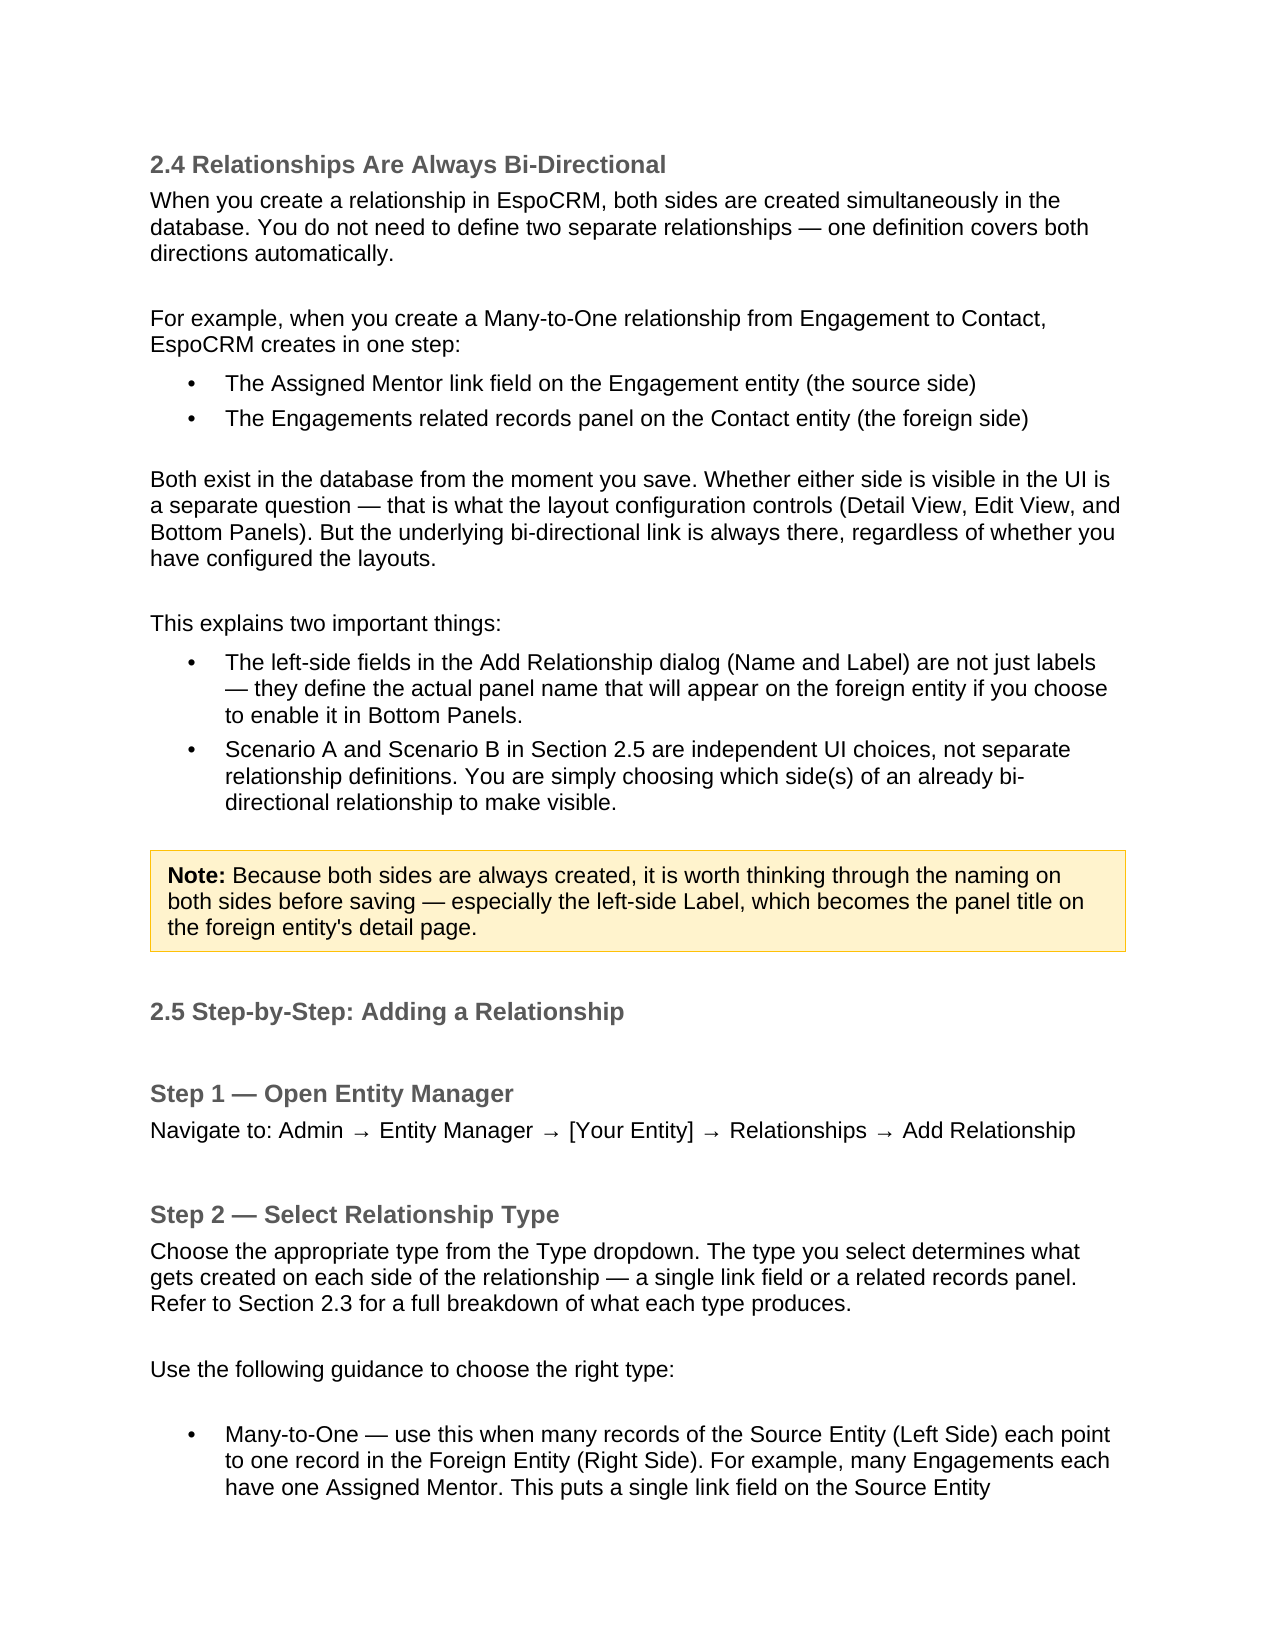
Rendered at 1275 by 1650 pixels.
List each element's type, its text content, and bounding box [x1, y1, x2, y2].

list The Engagements related records panel on the Contact entity (the foreign side) [187, 405, 1125, 431]
text Use the following guidance to choose the right type: [150, 1356, 1125, 1382]
text Choose the appropriate type from the Type dropdown. The type you select determines what gets created on each side of the relationship — a single link field or a related records panel. Refer to Section 2.3 for a full breakdown of what each type produces. [150, 1238, 1125, 1317]
subtitle Step 2 — Select Relationship Type [150, 1201, 1125, 1229]
table_header Note: Because both sides are always created, it is worth thinking through the naming on both sides before saving — especially the left-side Label, which becomes the panel title on the foreign entity's detail page. [151, 851, 1125, 951]
list Many-to-One — use this when many records of the Source Entity (Left Side) each point to one record in the Foreign Entity (Right Side). For example, many Engagements each have one Assigned Mentor. This puts a single link field on the Source Entity [187, 1421, 1125, 1500]
subtitle 2.5 Step-by-Step: Adding a Relationship [150, 997, 1125, 1026]
list The left-side fields in the Add Relationship dialog (Name and Label) are not just labels — they define the actual panel name that will appear on the foreign entity if you choose to enable it in Bottom Panels. [187, 649, 1125, 728]
text Navigate to: Admin → Entity Manager → [Your Entity] → Relationships → Add Relationship [150, 1117, 1125, 1143]
text This explains two important things: [150, 610, 1125, 637]
list Scenario A and Scenario B in Section 2.5 are independent UI choices, not separate relationship definitions. You are simply choosing which side(s) of an already bi-directional relationship to make visible. [187, 736, 1125, 816]
subtitle 2.4 Relationships Are Always Bi-Directional [150, 150, 1125, 179]
text For example, when you create a Many-to-One relationship from Engagement to Contact, EspoCRM creates in one step: [150, 305, 1125, 358]
text Both exist in the database from the moment you save. Whether either side is visible in the UI is a separate question — that is what the layout configuration controls (Detail View, Edit View, and Bottom Panels). But the underlying bi-directional link is always there, regardless of whether you have configured the layouts. [150, 466, 1125, 571]
text When you create a relationship in EspoCRM, both sides are created simultaneously in the database. You do not need to define two separate relationships — one definition covers both directions automatically. [150, 187, 1125, 266]
list The Assigned Mentor link field on the Engagement entity (the source side) [187, 370, 1125, 397]
subtitle Step 1 — Open Entity Manager [150, 1079, 1125, 1108]
